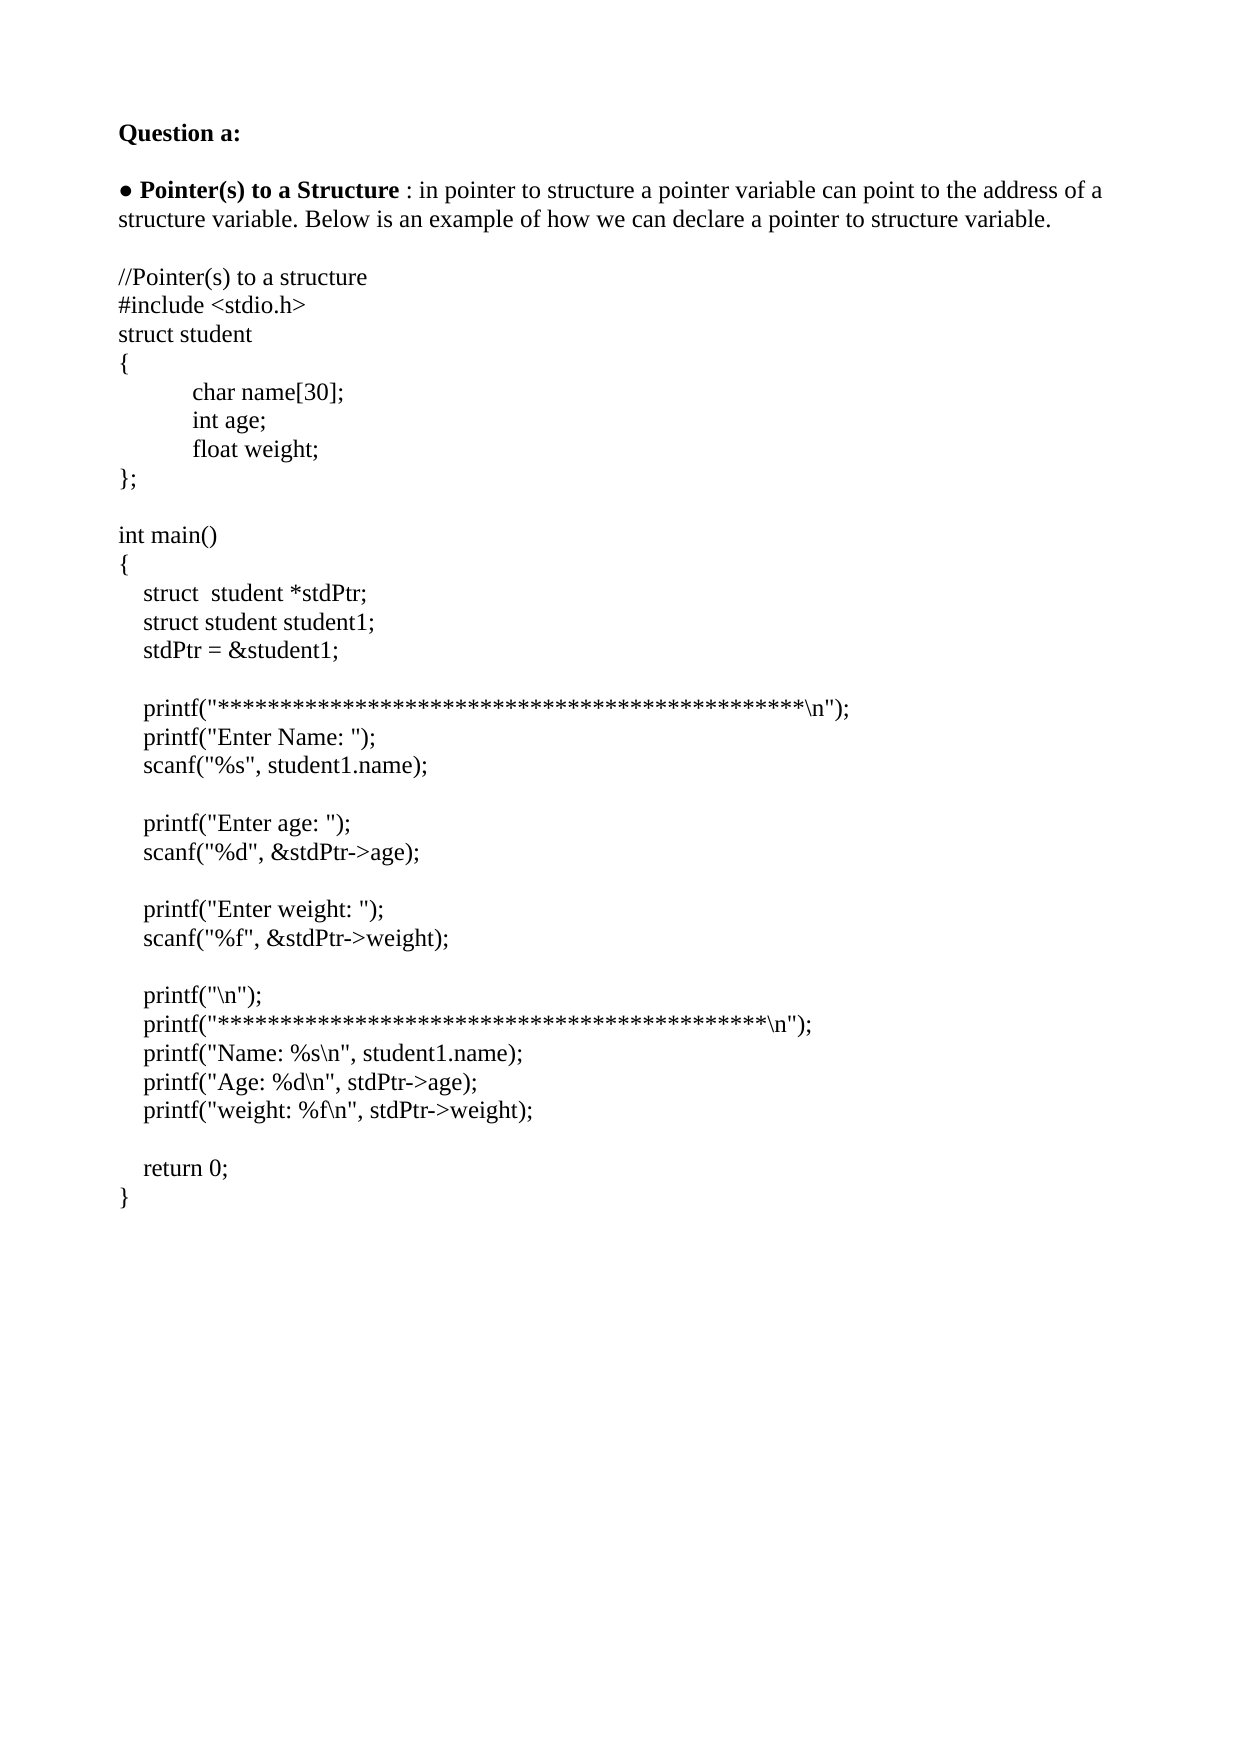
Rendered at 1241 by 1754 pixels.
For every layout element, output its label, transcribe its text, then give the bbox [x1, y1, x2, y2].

text stdPtr = &student1; [118, 636, 1122, 664]
text struct student student1; [118, 607, 1122, 636]
text struct student [118, 319, 1122, 348]
text struct student *stdPtr; [118, 578, 1122, 607]
text int age; [118, 406, 1122, 434]
text } [118, 1182, 1122, 1211]
text return 0; [118, 1153, 1122, 1182]
text scanf("%s", student1.name); [118, 751, 1122, 779]
text printf("\n"); [118, 981, 1122, 1009]
text printf("********************************************\n"); [118, 1009, 1122, 1038]
text }; [118, 463, 1122, 492]
text printf("Age: %d\n", stdPtr->age); [118, 1067, 1122, 1096]
text float weight; [118, 434, 1122, 463]
text ● Pointer(s) to a Structure : in pointer to structure a pointer variable can point to the address of a [118, 176, 1122, 204]
text Question a: [118, 118, 1122, 147]
text printf("weight: %f\n", stdPtr->weight); [118, 1096, 1122, 1124]
text int main() [118, 521, 1122, 549]
text char name[30]; [118, 377, 1122, 406]
text #include <stdio.h> [118, 291, 1122, 319]
text { [118, 348, 1122, 377]
text printf("Enter Name: "); [118, 722, 1122, 751]
text structure variable. Below is an example of how we can declare a pointer to structure variable. [118, 204, 1122, 233]
text printf("Enter age: "); [118, 808, 1122, 837]
text //Pointer(s) to a structure [118, 262, 1122, 291]
text printf("Enter weight: "); [118, 894, 1122, 923]
text printf("***********************************************\n"); [118, 693, 1122, 722]
text scanf("%d", &stdPtr->age); [118, 837, 1122, 866]
text { [118, 549, 1122, 578]
text printf("Name: %s\n", student1.name); [118, 1038, 1122, 1067]
text scanf("%f", &stdPtr->weight); [118, 923, 1122, 952]
